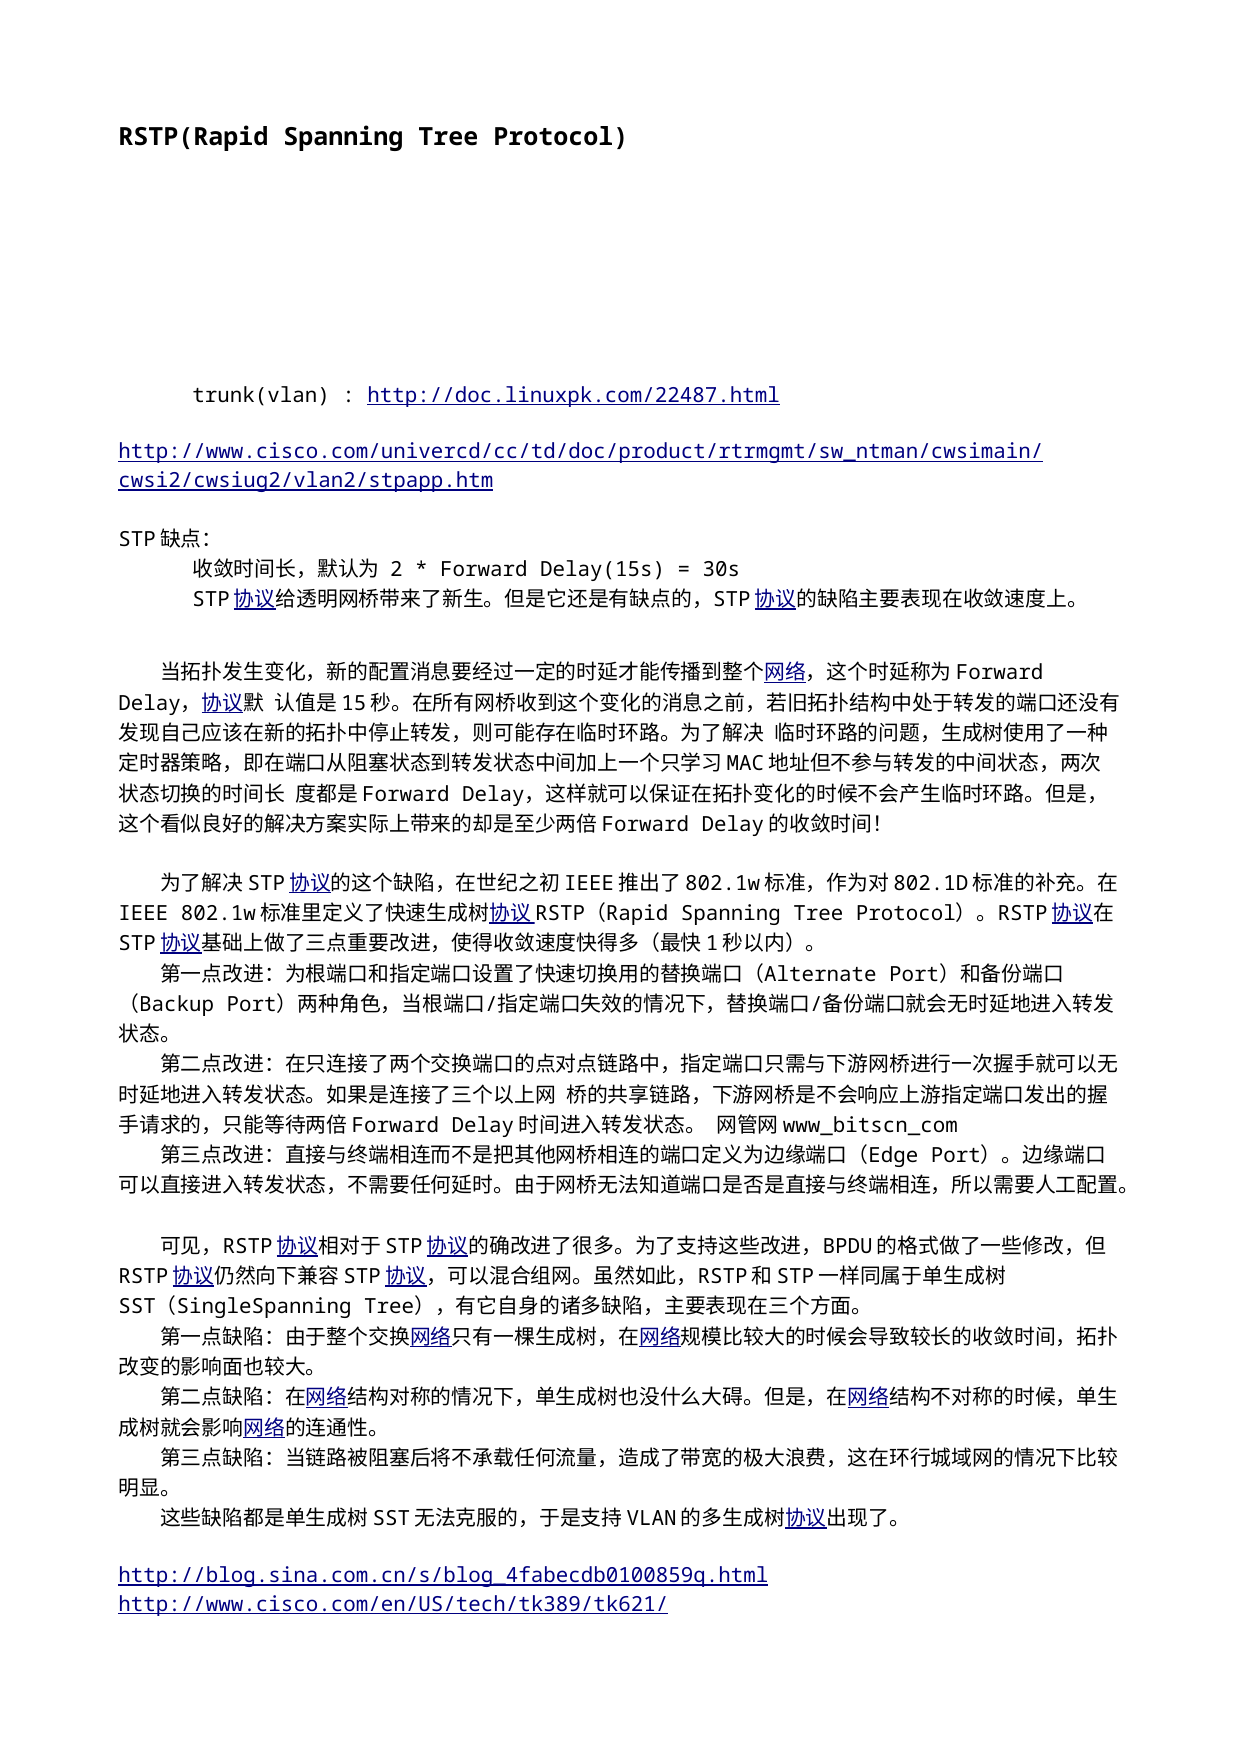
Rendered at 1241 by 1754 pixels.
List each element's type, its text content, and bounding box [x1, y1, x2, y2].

text http://blog.sina.com.cn/s/blog_4fabecdb0100859q.html [118, 1560, 1122, 1589]
text RSTP(Rapid Spanning Tree Protocol) [118, 118, 1122, 152]
text 第一点改进：为根端口和指定端口设置了快速切换用的替换端口（Alternate Port）和备份端口（Backup Port）两种角色，当根端口/指定端口失效的情况下，替换端口/备份端口就会无时延地进入转发状态。 [118, 957, 1122, 1048]
text 第三点缺陷：当链路被阻塞后将不承载任何流量，造成了带宽的极大浪费，这在环行城域网的情况下比较明显。 [118, 1441, 1122, 1501]
text 为了解决STP协议的这个缺陷，在世纪之初IEEE推出了802.1w标准，作为对802.1D标准的补充。在IEEE 802.1w标准里定义了快速生成树协议RSTP（Rapid Spanning Tree Protocol）。RSTP协议在STP协议基础上做了三点重要改进，使得收敛速度快得多（最快1秒以内）。 网管网www.bitscn.com [118, 866, 1122, 957]
text STP缺点： [118, 522, 1122, 552]
text STP协议给透明网桥带来了新生。但是它还是有缺点的，STP协议的缺陷主要表现在收敛速度上。 网管u家u.bitscn@com [118, 582, 1122, 643]
text 收敛时间长，默认为 2 * Forward Delay(15s) = 30s [118, 552, 1122, 582]
text http://www.cisco.com/en/US/tech/tk389/tk621/ [118, 1589, 1122, 1617]
text 当拓扑发生变化，新的配置消息要经过一定的时延才能传播到整个网络，这个时延称为Forward Delay，协议默 认值是15秒。在所有网桥收到这个变化的消息之前，若旧拓扑结构中处于转发的端口还没有发现自己应该在新的拓扑中停止转发，则可能存在临时环路。为了解决 临时环路的问题，生成树使用了一种定时器策略，即在端口从阻塞状态到转发状态中间加上一个只学习MAC地址但不参与转发的中间状态，两次状态切换的时间长 度都是Forward Delay，这样就可以保证在拓扑变化的时候不会产生临时环路。但是，这个看似良好的解决方案实际上带来的却是至少两倍Forward Delay的收敛时间！ [118, 656, 1122, 837]
text 这些缺陷都是单生成树SST无法克服的，于是支持VLAN的多生成树协议出现了。 [118, 1501, 1122, 1532]
text 可见，RSTP协议相对于STP协议的确改进了很多。为了支持这些改进，BPDU的格式做了一些修改，但RSTP协议仍然向下兼容STP协议，可以混合组网。虽然如此，RSTP和STP一样同属于单生成树SST（SingleSpanning Tree），有它自身的诸多缺陷，主要表现在三个方面。 网管联盟bitsCN@com [118, 1229, 1122, 1320]
text 第三点改进：直接与终端相连而不是把其他网桥相连的端口定义为边缘端口（Edge Port）。边缘端口可以直接进入转发状态，不需要任何延时。由于网桥无法知道端口是否是直接与终端相连，所以需要人工配置。 [118, 1138, 1122, 1229]
text http://www.cisco.com/univercd/cc/td/doc/product/rtrmgmt/sw_ntman/cwsimain/cwsi2/cwsiug2/vlan2/stpapp.htm [118, 437, 1122, 493]
text trunk(vlan) : http://doc.linuxpk.com/22487.html [118, 380, 1122, 408]
text 第二点缺陷：在网络结构对称的情况下，单生成树也没什么大碍。但是，在网络结构不对称的时候，单生成树就会影响网络的连通性。 网管下载dl.bitscn.com [118, 1381, 1122, 1441]
text 第二点改进：在只连接了两个交换端口的点对点链路中，指定端口只需与下游网桥进行一次握手就可以无时延地进入转发状态。如果是连接了三个以上网 桥的共享链路，下游网桥是不会响应上游指定端口发出的握手请求的，只能等待两倍Forward Delay时间进入转发状态。 网管网www_bitscn_com [118, 1048, 1122, 1138]
text 第一点缺陷：由于整个交换网络只有一棵生成树，在网络规模比较大的时候会导致较长的收敛时间，拓扑改变的影响面也较大。 网管网www.bitscn.com [118, 1320, 1122, 1381]
